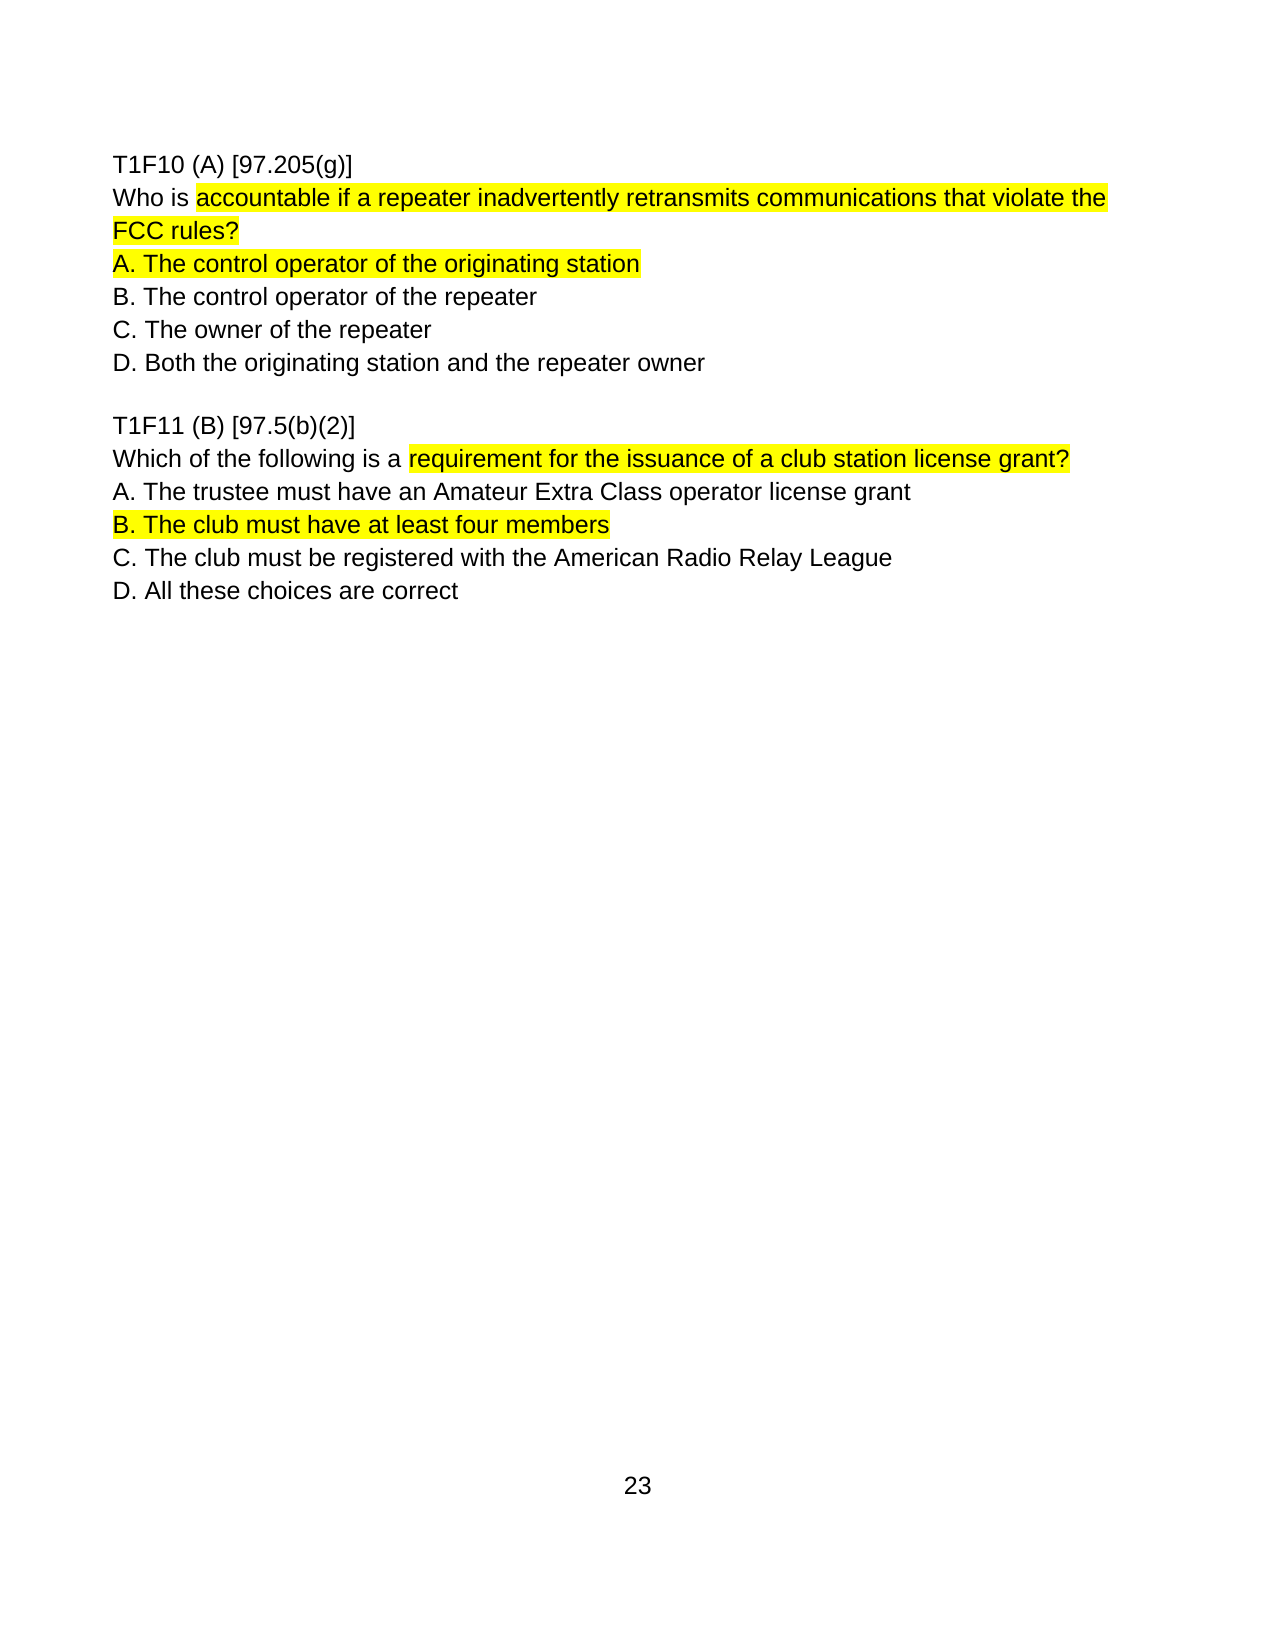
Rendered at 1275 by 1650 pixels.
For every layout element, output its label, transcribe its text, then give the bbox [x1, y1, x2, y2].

text T1F11 (B) [97.5(b)(2)] Which of the following is a requirement for the issuance of a club station license grant? A. The trustee must have an Amateur Extra Class operator license grant B. The club must have at least four members C. The club must be registered with the American Radio Relay League D. All these choices are correct [112, 411, 1162, 605]
text T1F10 (A) [97.205(g)] Who is accountable if a repeater inadvertently retransmits communications that violate the FCC rules? A. The control operator of the originating station B. The control operator of the repeater C. The owner of the repeater D. Both the originating station and the repeater owner [112, 150, 1162, 377]
